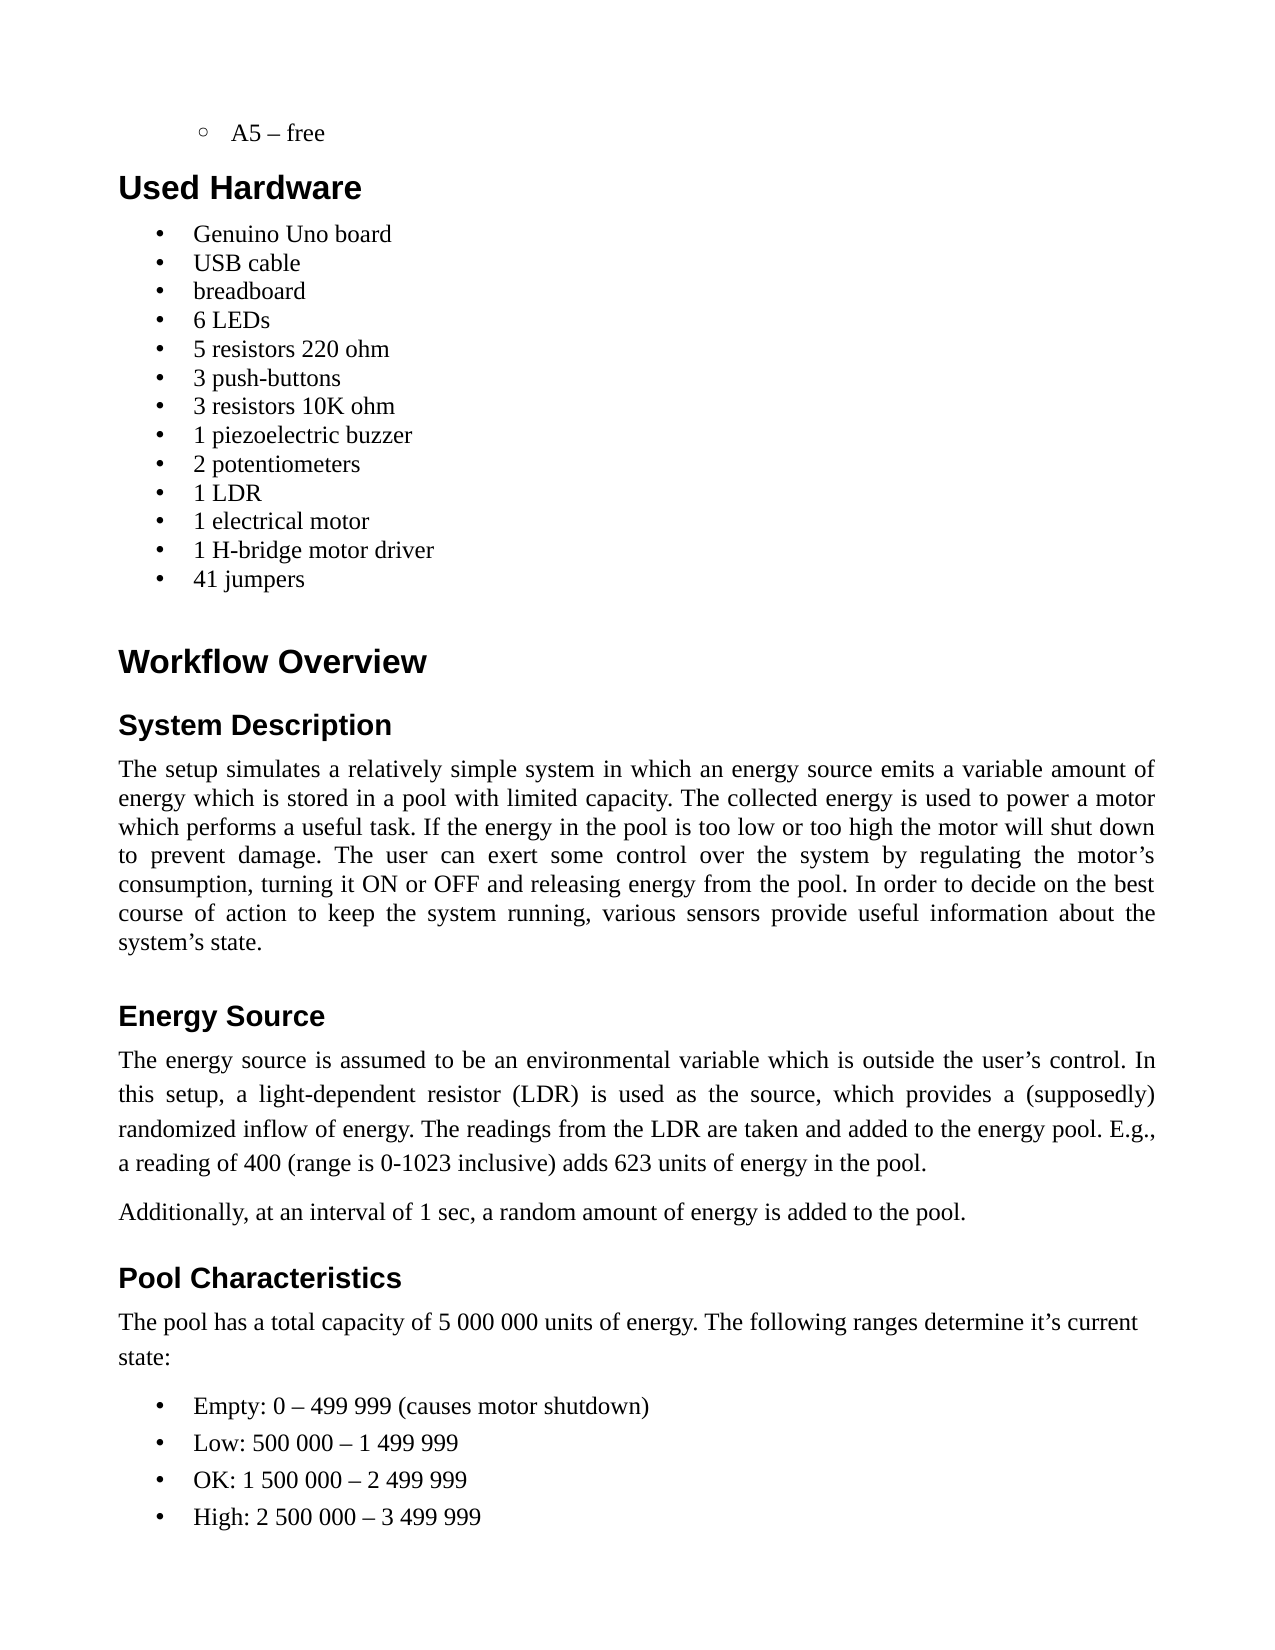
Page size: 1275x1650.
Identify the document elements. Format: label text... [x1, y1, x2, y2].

list A5 – free [193, 118, 1157, 147]
list 1 piezoelectric buzzer [156, 420, 1157, 449]
list 41 jumpers [156, 564, 1157, 593]
subtitle Energy Source [118, 999, 1157, 1032]
list Genuino Uno board [156, 219, 1157, 248]
subtitle Used Hardware [118, 168, 1157, 206]
list Low: 500 000 – 1 499 999 [156, 1428, 1157, 1457]
text The energy source is assumed to be an environmental variable which is outside the user’s control. In this setup, a light-dependent resistor (LDR) is used as the source, which provides a (supposedly) randomized inflow of energy. The readings from the LDR are taken and added to the energy pool. E.g., a reading of 400 (range is 0-1023 inclusive) adds 623 units of energy in the pool. [118, 1045, 1157, 1177]
list 1 H-bridge motor driver [156, 535, 1157, 564]
text Additionally, at an interval of 1 sec, a random amount of energy is added to the pool. [118, 1197, 1157, 1226]
list 5 resistors 220 ohm [156, 334, 1157, 363]
list High: 2 500 000 – 3 499 999 [156, 1502, 1157, 1531]
list 3 push-buttons [156, 363, 1157, 391]
list 1 LDR [156, 478, 1157, 506]
subtitle Workflow Overview [118, 642, 1157, 681]
text The pool has a total capacity of 5 000 000 units of energy. The following ranges determine it’s current state: [118, 1307, 1157, 1371]
list Empty: 0 – 499 999 (causes motor shutdown) [156, 1391, 1157, 1420]
list 1 electrical motor [156, 506, 1157, 535]
list 6 LEDs [156, 305, 1157, 334]
subtitle Pool Characteristics [118, 1261, 1157, 1295]
list 2 potentiometers [156, 449, 1157, 478]
list USB cable [156, 248, 1157, 276]
list 3 resistors 10K ohm [156, 391, 1157, 420]
list OK: 1 500 000 – 2 499 999 [156, 1465, 1157, 1494]
list breadboard [156, 276, 1157, 305]
text The setup simulates a relatively simple system in which an energy source emits a variable amount of energy which is stored in a pool with limited capacity. The collected energy is used to power a motor which performs a useful task. If the energy in the pool is too low or too high the motor will shut down to prevent damage. The user can exert some control over the system by regulating the motor’s consumption, turning it ON or OFF and releasing energy from the pool. In order to decide on the best course of action to keep the system running, various sensors provide useful information about the system’s state. [118, 754, 1157, 955]
subtitle System Description [118, 708, 1157, 742]
